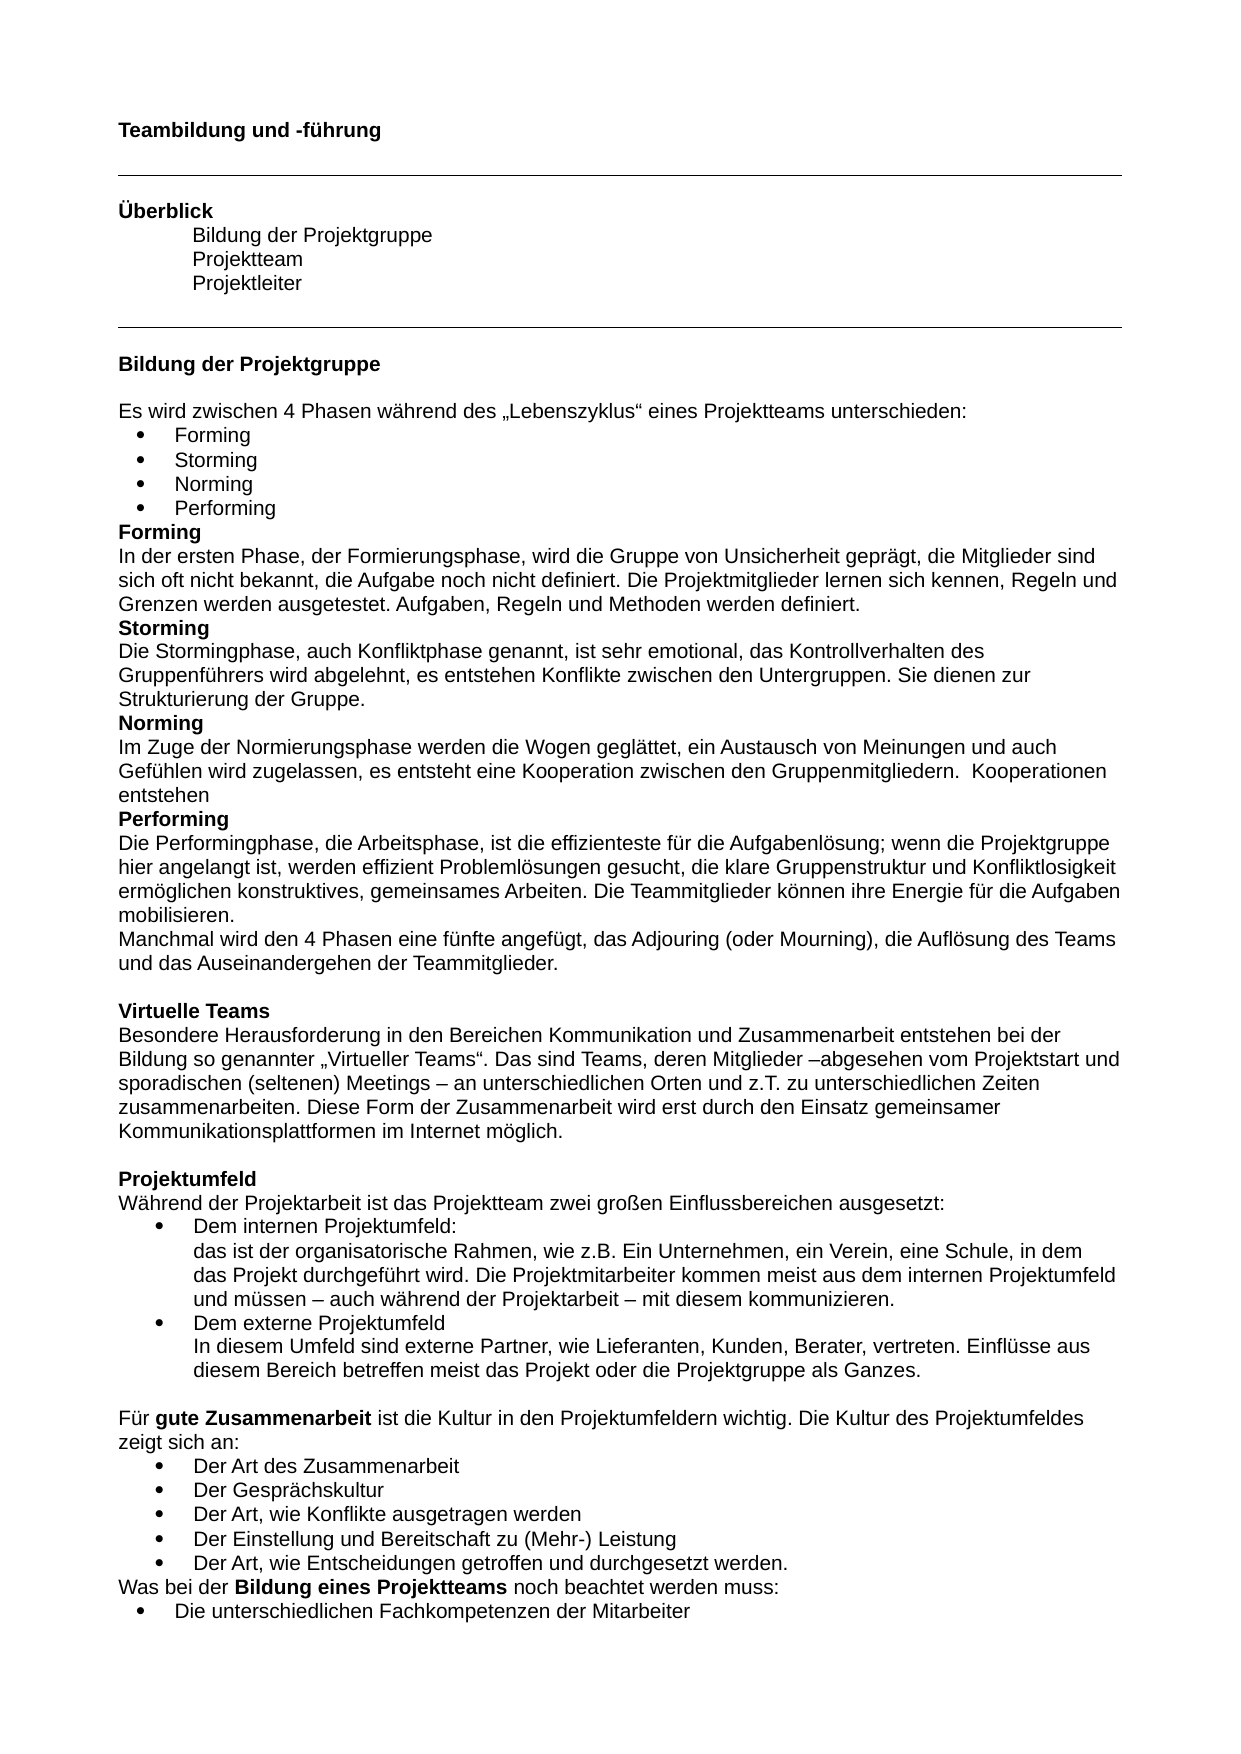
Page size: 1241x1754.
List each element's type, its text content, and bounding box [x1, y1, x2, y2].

list Der Art des Zusammenarbeit [156, 1454, 1122, 1478]
subtitle Forming [118, 519, 1122, 543]
text Projektteam [118, 247, 1122, 271]
list Dem externe Projektumfeld [156, 1310, 1122, 1334]
list Storming [137, 447, 1122, 471]
list Der Gesprächskultur [156, 1478, 1122, 1502]
subtitle Norming [118, 711, 1122, 735]
text Manchmal wird den 4 Phasen eine fünfte angefügt, das Adjouring (oder Mourning), die Auflösung des Teams und das Auseinandergehen der Teammitglieder. [118, 927, 1122, 975]
text Die Stormingphase, auch Konfliktphase genannt, ist sehr emotional, das Kontrollverhalten des Gruppenführers wird abgelehnt, es entstehen Konflikte zwischen den Untergruppen. Sie dienen zur Strukturierung der Gruppe. [118, 639, 1122, 711]
text Projektleiter [118, 271, 1122, 295]
subtitle Virtuelle Teams [118, 999, 1122, 1023]
subtitle Storming [118, 615, 1122, 639]
text Überblick [118, 199, 1122, 223]
list Dem internen Projektumfeld: [156, 1214, 1122, 1238]
text Es wird zwischen 4 Phasen während des „Lebenszyklus“ eines Projektteams unterschieden: [118, 399, 1122, 423]
subtitle Performing [118, 807, 1122, 831]
list In diesem Umfeld sind externe Partner, wie Lieferanten, Kunden, Berater, vertreten. Einflüsse aus diesem Bereich betreffen meist das Projekt oder die Projektgruppe als Ganzes. [193, 1334, 1122, 1382]
list Die unterschiedlichen Fachkompetenzen der Mitarbeiter [137, 1598, 1122, 1622]
text Bildung der Projektgruppe [118, 351, 1122, 375]
text Im Zuge der Normierungsphase werden die Wogen geglättet, ein Austausch von Meinungen und auch Gefühlen wird zugelassen, es entsteht eine Kooperation zwischen den Gruppenmitgliedern. Kooperationen entstehen [118, 735, 1122, 807]
text Bildung der Projektgruppe [118, 223, 1122, 247]
list Performing [137, 496, 1122, 519]
list Forming [137, 423, 1122, 447]
subtitle Projektumfeld [118, 1166, 1122, 1190]
text In der ersten Phase, der Formierungsphase, wird die Gruppe von Unsicherheit geprägt, die Mitglieder sind sich oft nicht bekannt, die Aufgabe noch nicht definiert. Die Projektmitglieder lernen sich kennen, Regeln und Grenzen werden ausgetestet. Aufgaben, Regeln und Methoden werden definiert. [118, 543, 1122, 615]
list Norming [137, 471, 1122, 496]
list Der Einstellung und Bereitschaft zu (Mehr-) Leistung [156, 1526, 1122, 1550]
text Teambildung und -führung [118, 118, 1122, 142]
list Der Art, wie Konflikte ausgetragen werden [156, 1502, 1122, 1526]
list das ist der organisatorische Rahmen, wie z.B. Ein Unternehmen, ein Verein, eine Schule, in dem das Projekt durchgeführt wird. Die Projektmitarbeiter kommen meist aus dem internen Projektumfeld und müssen – auch während der Projektarbeit – mit diesem kommunizieren. [193, 1238, 1122, 1310]
text Was bei der Bildung eines Projektteams noch beachtet werden muss: [118, 1574, 1122, 1598]
text Während der Projektarbeit ist das Projektteam zwei großen Einflussbereichen ausgesetzt: [118, 1190, 1122, 1214]
text Besondere Herausforderung in den Bereichen Kommunikation und Zusammenarbeit entstehen bei der Bildung so genannter „Virtueller Teams“. Das sind Teams, deren Mitglieder –abgesehen vom Projektstart und sporadischen (seltenen) Meetings – an unterschiedlichen Orten und z.T. zu unterschiedlichen Zeiten zusammenarbeiten. Diese Form der Zusammenarbeit wird erst durch den Einsatz gemeinsamer Kommunikationsplattformen im Internet möglich. [118, 1023, 1122, 1142]
list Der Art, wie Entscheidungen getroffen und durchgesetzt werden. [156, 1550, 1122, 1574]
text Die Performingphase, die Arbeitsphase, ist die effizienteste für die Aufgabenlösung; wenn die Projektgruppe hier angelangt ist, werden effizient Problemlösungen gesucht, die klare Gruppenstruktur und Konfliktlosigkeit ermöglichen konstruktives, gemeinsames Arbeiten. Die Teammitglieder können ihre Energie für die Aufgaben mobilisieren. [118, 831, 1122, 927]
text Für gute Zusammenarbeit ist die Kultur in den Projektumfeldern wichtig. Die Kultur des Projektumfeldes zeigt sich an: [118, 1406, 1122, 1454]
